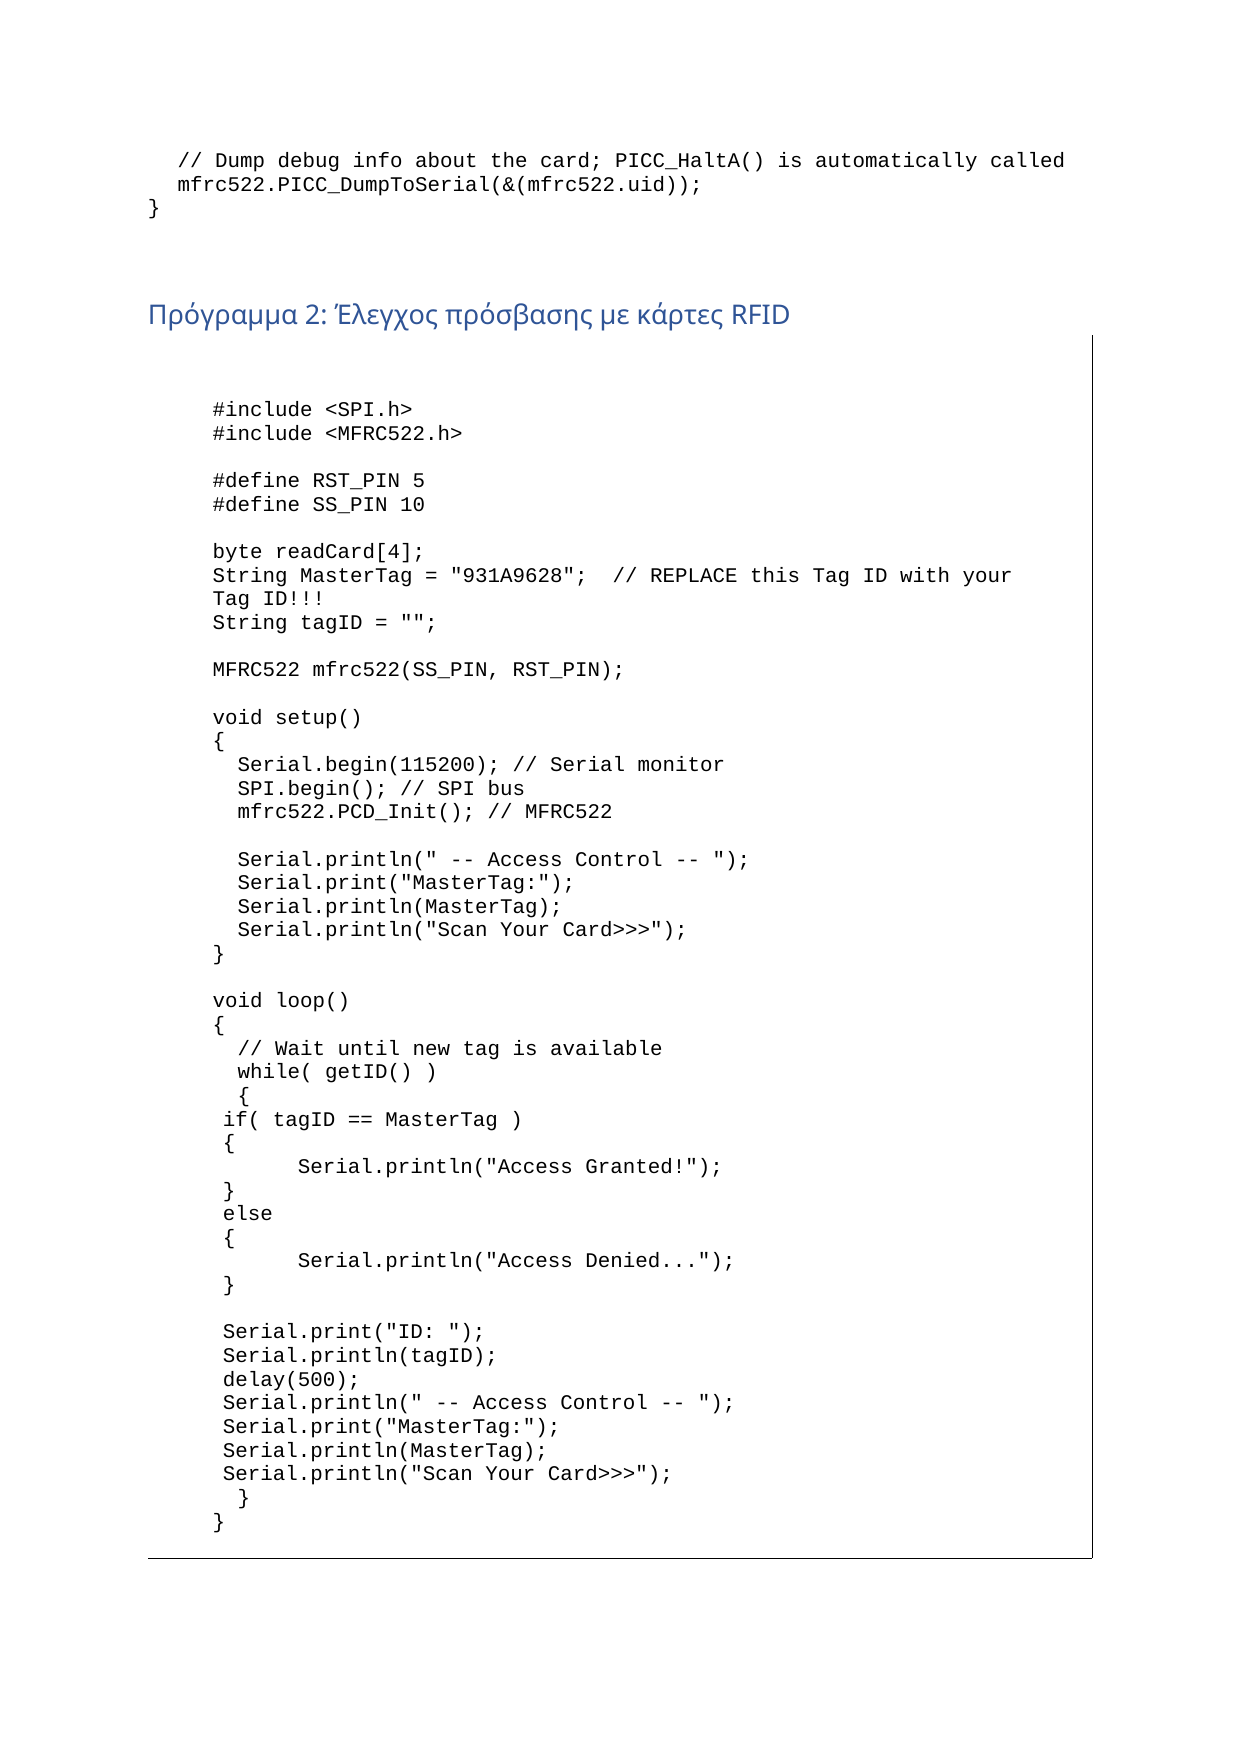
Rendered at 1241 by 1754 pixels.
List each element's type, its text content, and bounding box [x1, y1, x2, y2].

text mfrc522.PCD_Init(); // MFRC522 [148, 801, 1092, 825]
text byte readCard[4]; [148, 541, 1092, 565]
text #include <MFRC522.h> [148, 423, 1092, 447]
text #define SS_PIN 10 [148, 494, 1092, 517]
text // Dump debug info about the card; PICC_HaltA() is automatically called [148, 150, 1092, 174]
text Serial.println(MasterTag); [148, 1440, 1092, 1463]
text } [148, 1179, 1092, 1203]
text Serial.println("Access Granted!"); [148, 1156, 1092, 1179]
text { [148, 1014, 1092, 1038]
text mfrc522.PICC_DumpToSerial(&(mfrc522.uid)); [148, 174, 1092, 197]
text Serial.begin(115200); // Serial monitor [148, 754, 1092, 778]
text String MasterTag = "931A9628"; // REPLACE this Tag ID with your Tag ID!!! [148, 565, 1092, 612]
text Serial.println(" -- Access Control -- "); [148, 848, 1092, 872]
text Serial.println("Scan Your Card>>>"); [148, 919, 1092, 943]
text Serial.println("Access Denied..."); [148, 1251, 1092, 1274]
text } [148, 1511, 1092, 1534]
text void loop() [148, 990, 1092, 1014]
text } [148, 1274, 1092, 1298]
text Serial.print("MasterTag:"); [148, 872, 1092, 896]
text Serial.println(" -- Access Control -- "); [148, 1392, 1092, 1416]
text delay(500); [148, 1369, 1092, 1392]
text Serial.print("MasterTag:"); [148, 1416, 1092, 1440]
text Serial.println(MasterTag); [148, 896, 1092, 919]
text SPI.begin(); // SPI bus [148, 778, 1092, 801]
text #define RST_PIN 5 [148, 470, 1092, 494]
subtitle Πρόγραμμα 2: Έλεγχος πρόσβασης με κάρτες RFID [148, 295, 1092, 332]
text { [148, 1227, 1092, 1251]
text void setup() [148, 707, 1092, 730]
text if( tagID == MasterTag ) [148, 1109, 1092, 1132]
text { [148, 1132, 1092, 1156]
text Serial.println(tagID); [148, 1345, 1092, 1369]
text #include <SPI.h> [148, 335, 1092, 423]
text Serial.print("ID: "); [148, 1321, 1092, 1345]
text } [148, 1487, 1092, 1511]
text Serial.println("Scan Your Card>>>"); [148, 1463, 1092, 1487]
text { [148, 730, 1092, 754]
text } [148, 197, 1092, 221]
text MFRC522 mfrc522(SS_PIN, RST_PIN); [148, 659, 1092, 683]
text { [148, 1085, 1092, 1109]
text } [148, 943, 1092, 967]
text // Wait until new tag is available [148, 1038, 1092, 1061]
text String tagID = ""; [148, 612, 1092, 636]
text while( getID() ) [148, 1061, 1092, 1085]
text else [148, 1203, 1092, 1227]
